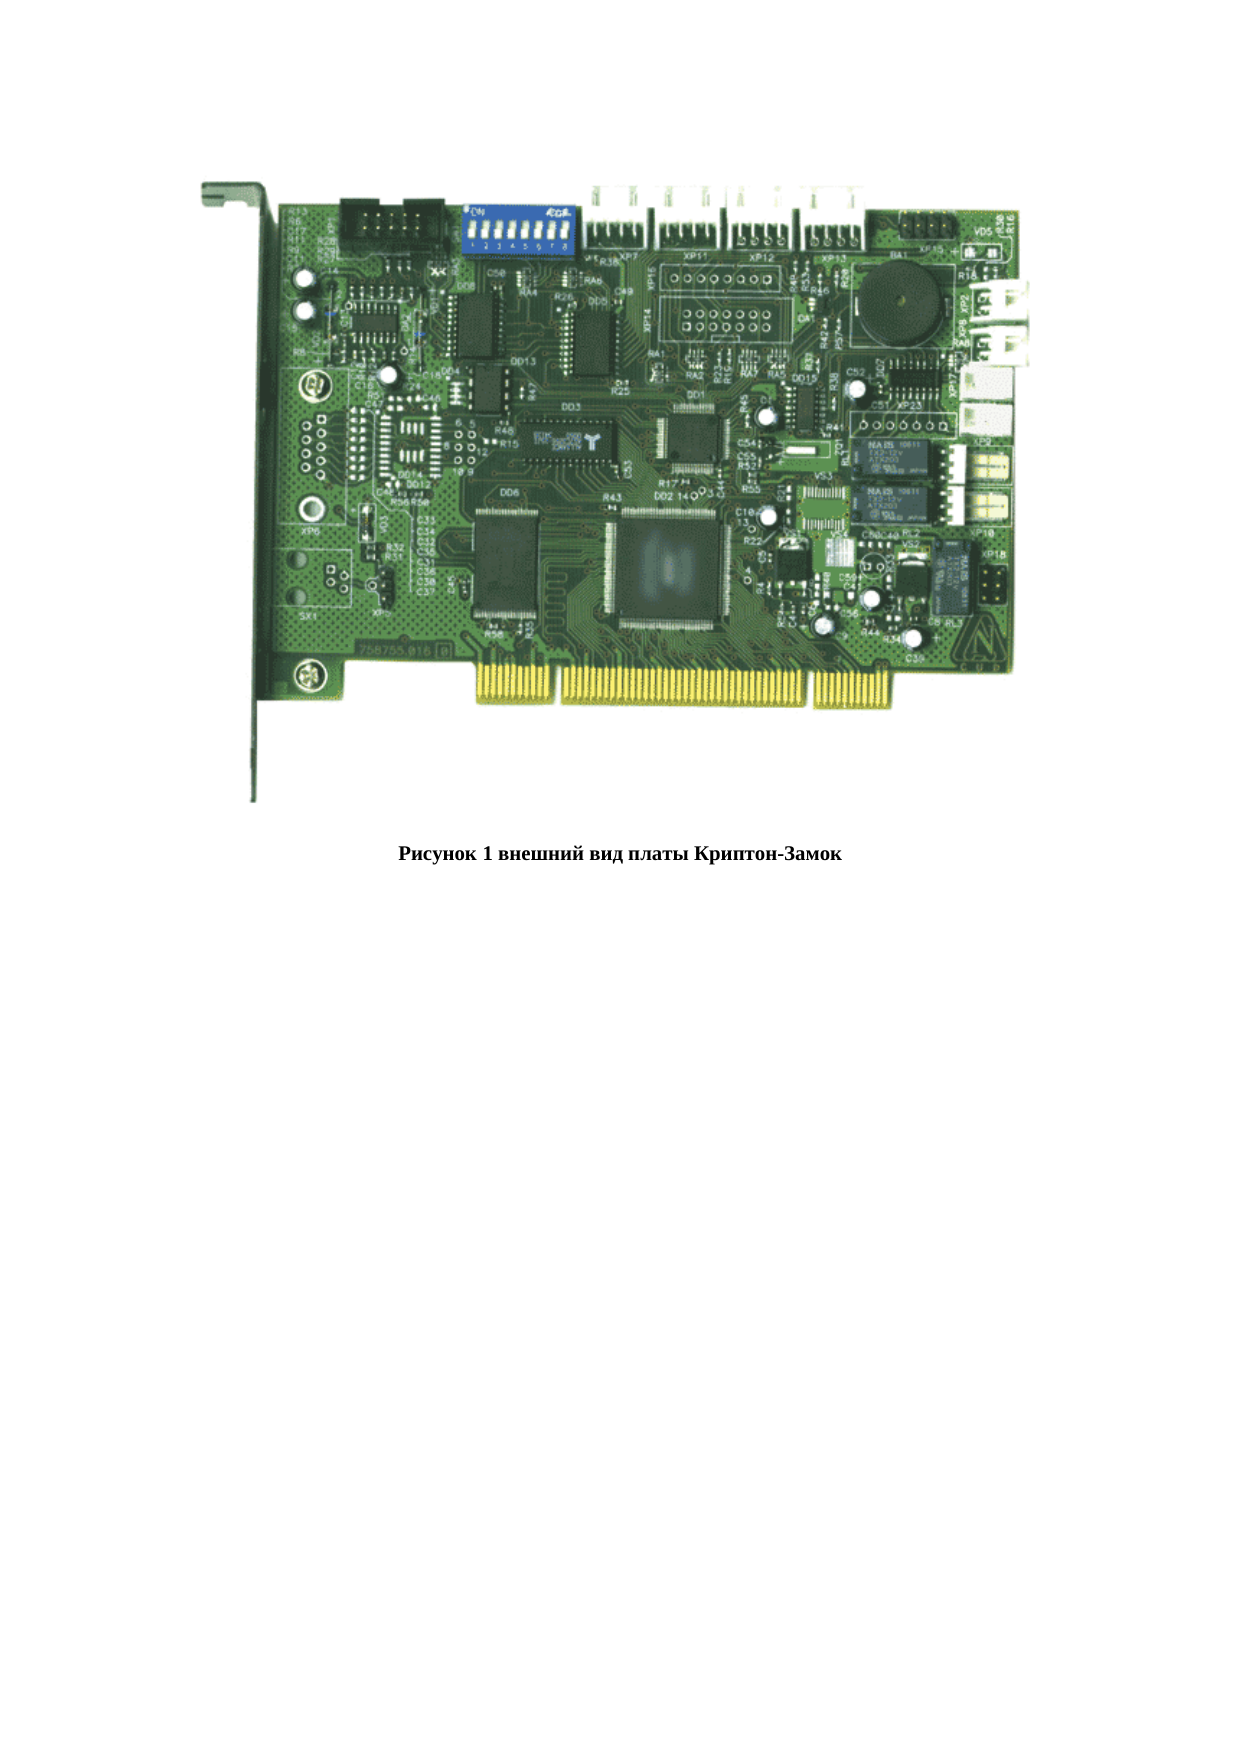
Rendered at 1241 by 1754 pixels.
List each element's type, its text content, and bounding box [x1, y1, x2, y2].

picture [188, 150, 1053, 829]
text Рисунок 1 внешний вид платы Криптон-Замок [187, 841, 1053, 865]
